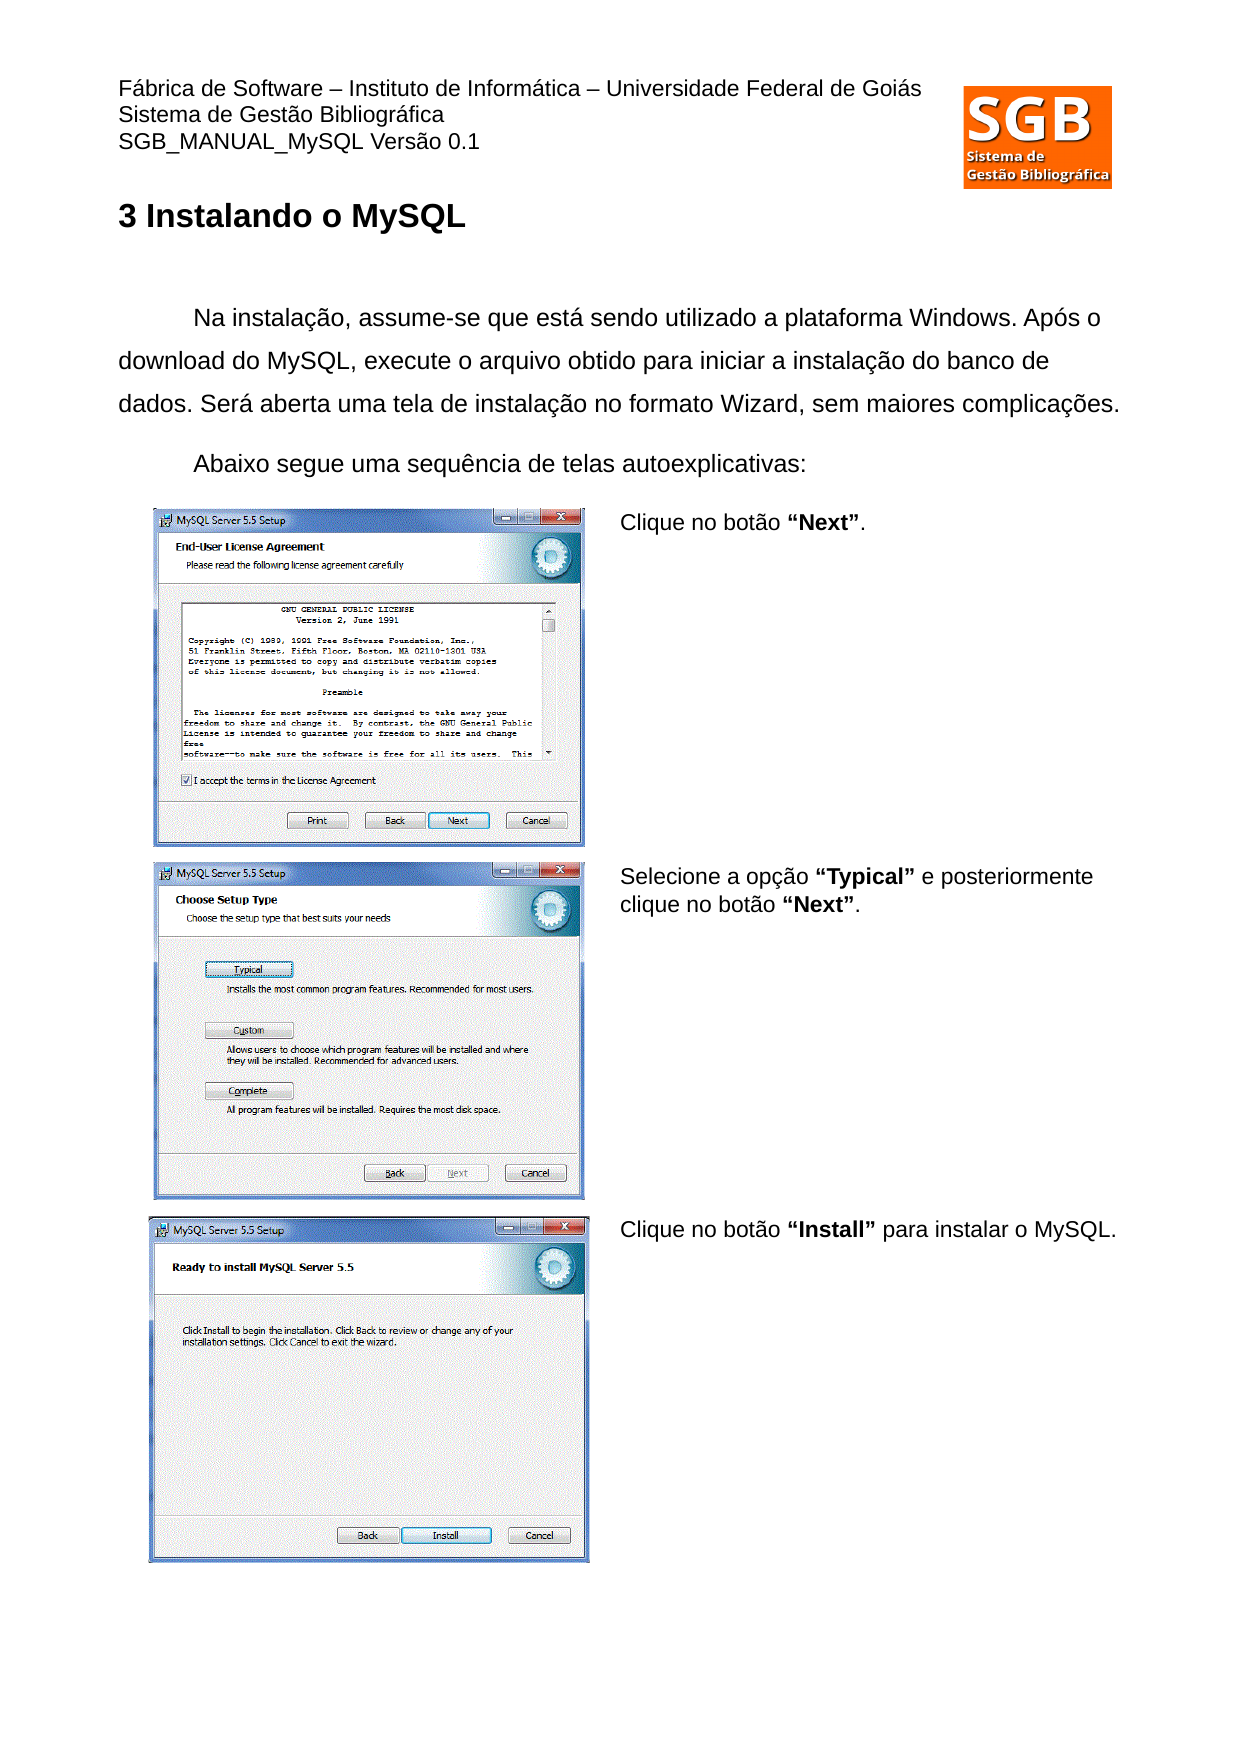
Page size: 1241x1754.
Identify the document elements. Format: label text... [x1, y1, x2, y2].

table_header [118, 509, 620, 863]
text Na instalação, assume-se que está sendo utilizado a plataforma Windows. Após o download do MySQL, execute o arquivo obtido para iniciar a instalação do banco de dados. Será aberta uma tela de instalação no formato Wizard, sem maiores complicações. [118, 303, 1122, 418]
table_header Clique no botão “Next”. [620, 509, 1122, 863]
subtitle 3 Instalando o MySQL [118, 196, 1122, 235]
table_cell [118, 863, 620, 1216]
table_cell [118, 1216, 620, 1579]
text Abaixo segue uma sequência de telas autoexplicativas: [118, 449, 1122, 478]
table_cell Clique no botão “Install” para instalar o MySQL. [620, 1216, 1122, 1579]
picture [963, 86, 1112, 189]
table_cell Selecione a opção “Typical” e posteriormente clique no botão “Next”. [620, 863, 1122, 1216]
picture [153, 862, 585, 1200]
picture [153, 508, 585, 847]
picture [148, 1216, 590, 1563]
